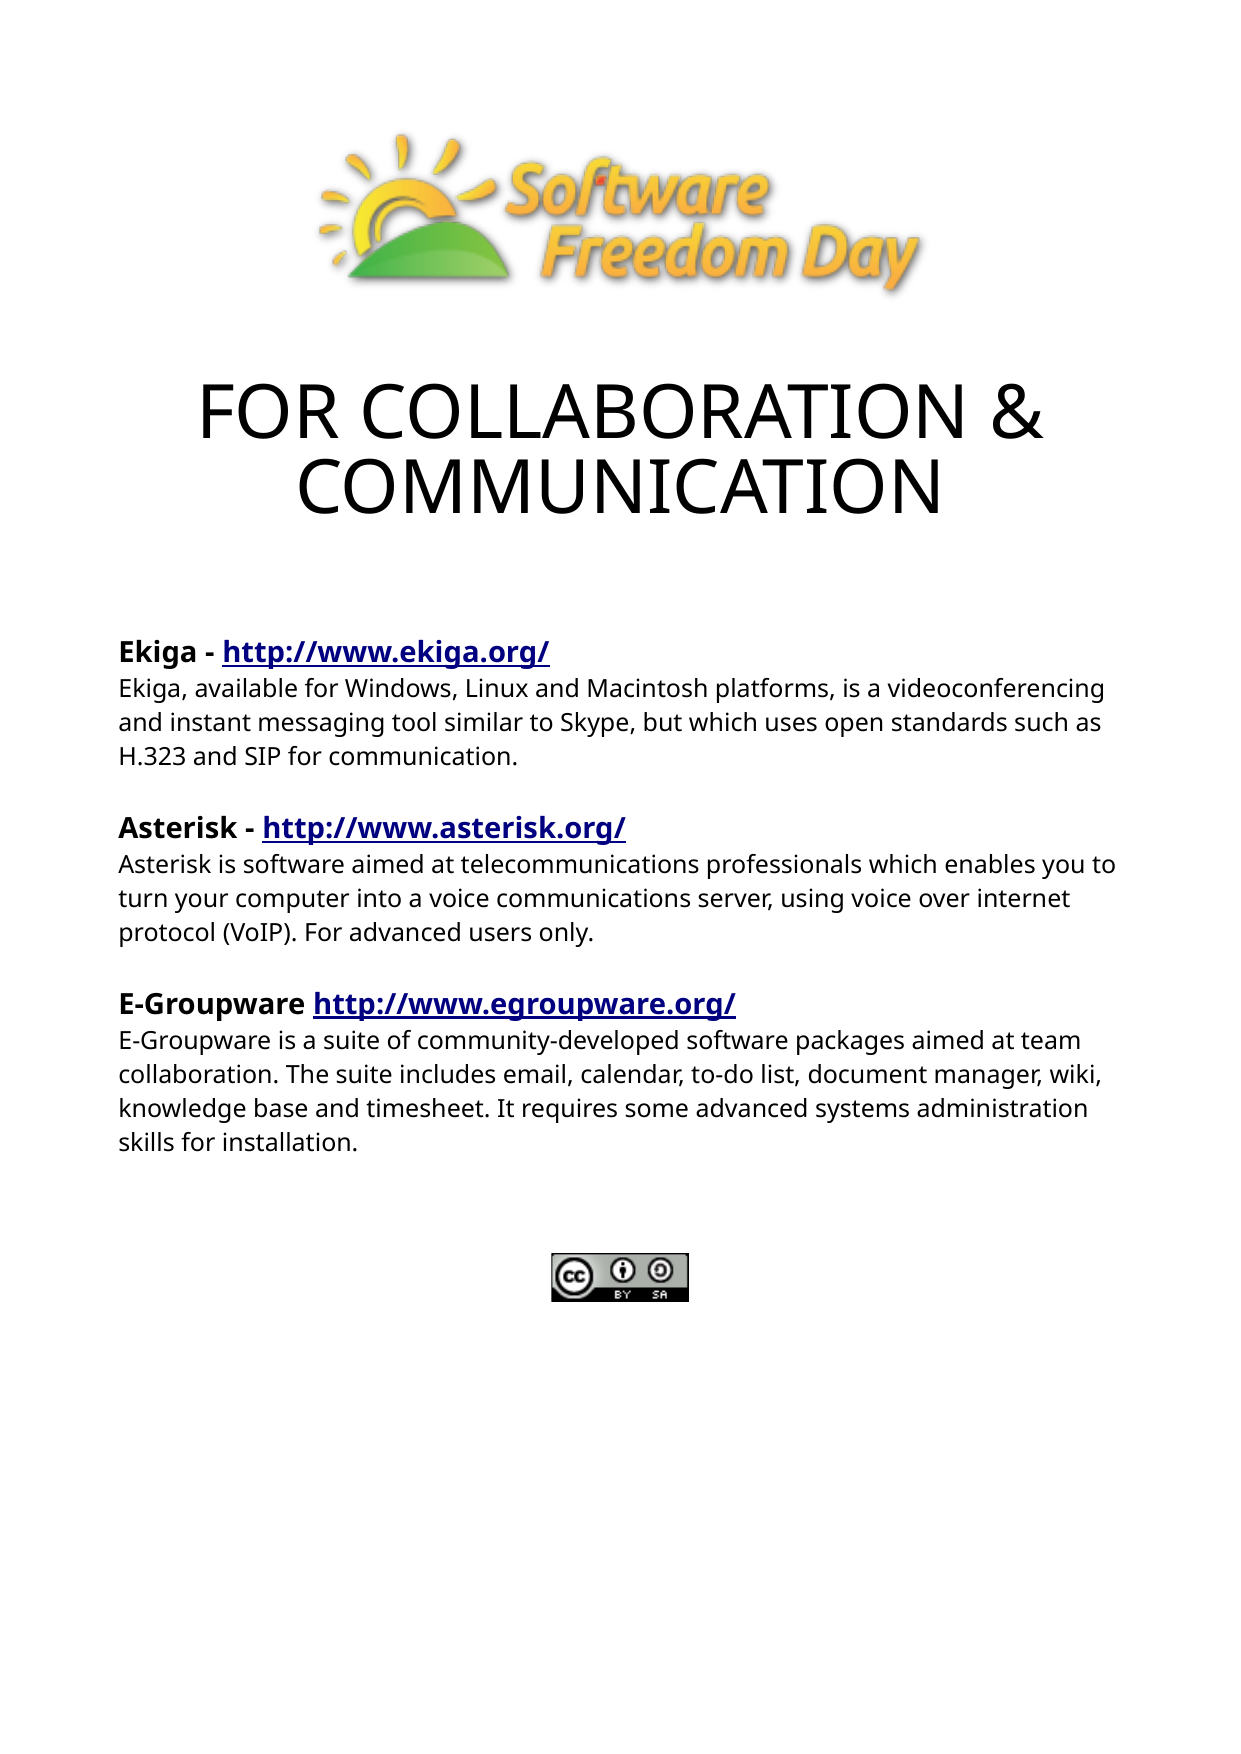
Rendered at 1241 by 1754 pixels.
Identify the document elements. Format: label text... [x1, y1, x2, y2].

text E-Groupware http://www.egroupware.org/ [118, 983, 1122, 1023]
text Asterisk - http://www.asterisk.org/ [118, 807, 1122, 847]
text E-Groupware is a suite of community-developed software packages aimed at team collaboration. The suite includes email, calendar, to-do list, document manager, wiki, knowledge base and timesheet. It requires some advanced systems administration skills for installation. [118, 1023, 1122, 1159]
text Ekiga, available for Windows, Linux and Macintosh platforms, is a videoconferencing and instant messaging tool similar to Skype, but which uses open standards such as H.323 and SIP for communication. [118, 671, 1122, 773]
text FOR COLLABORATION & COMMUNICATION [118, 378, 1122, 528]
text Ekiga - http://www.ekiga.org/ [118, 631, 1122, 671]
picture [551, 1253, 689, 1302]
picture [303, 118, 937, 304]
text Asterisk is software aimed at telecommunications professionals which enables you to turn your computer into a voice communications server, using voice over internet protocol (VoIP). For advanced users only. [118, 847, 1122, 949]
